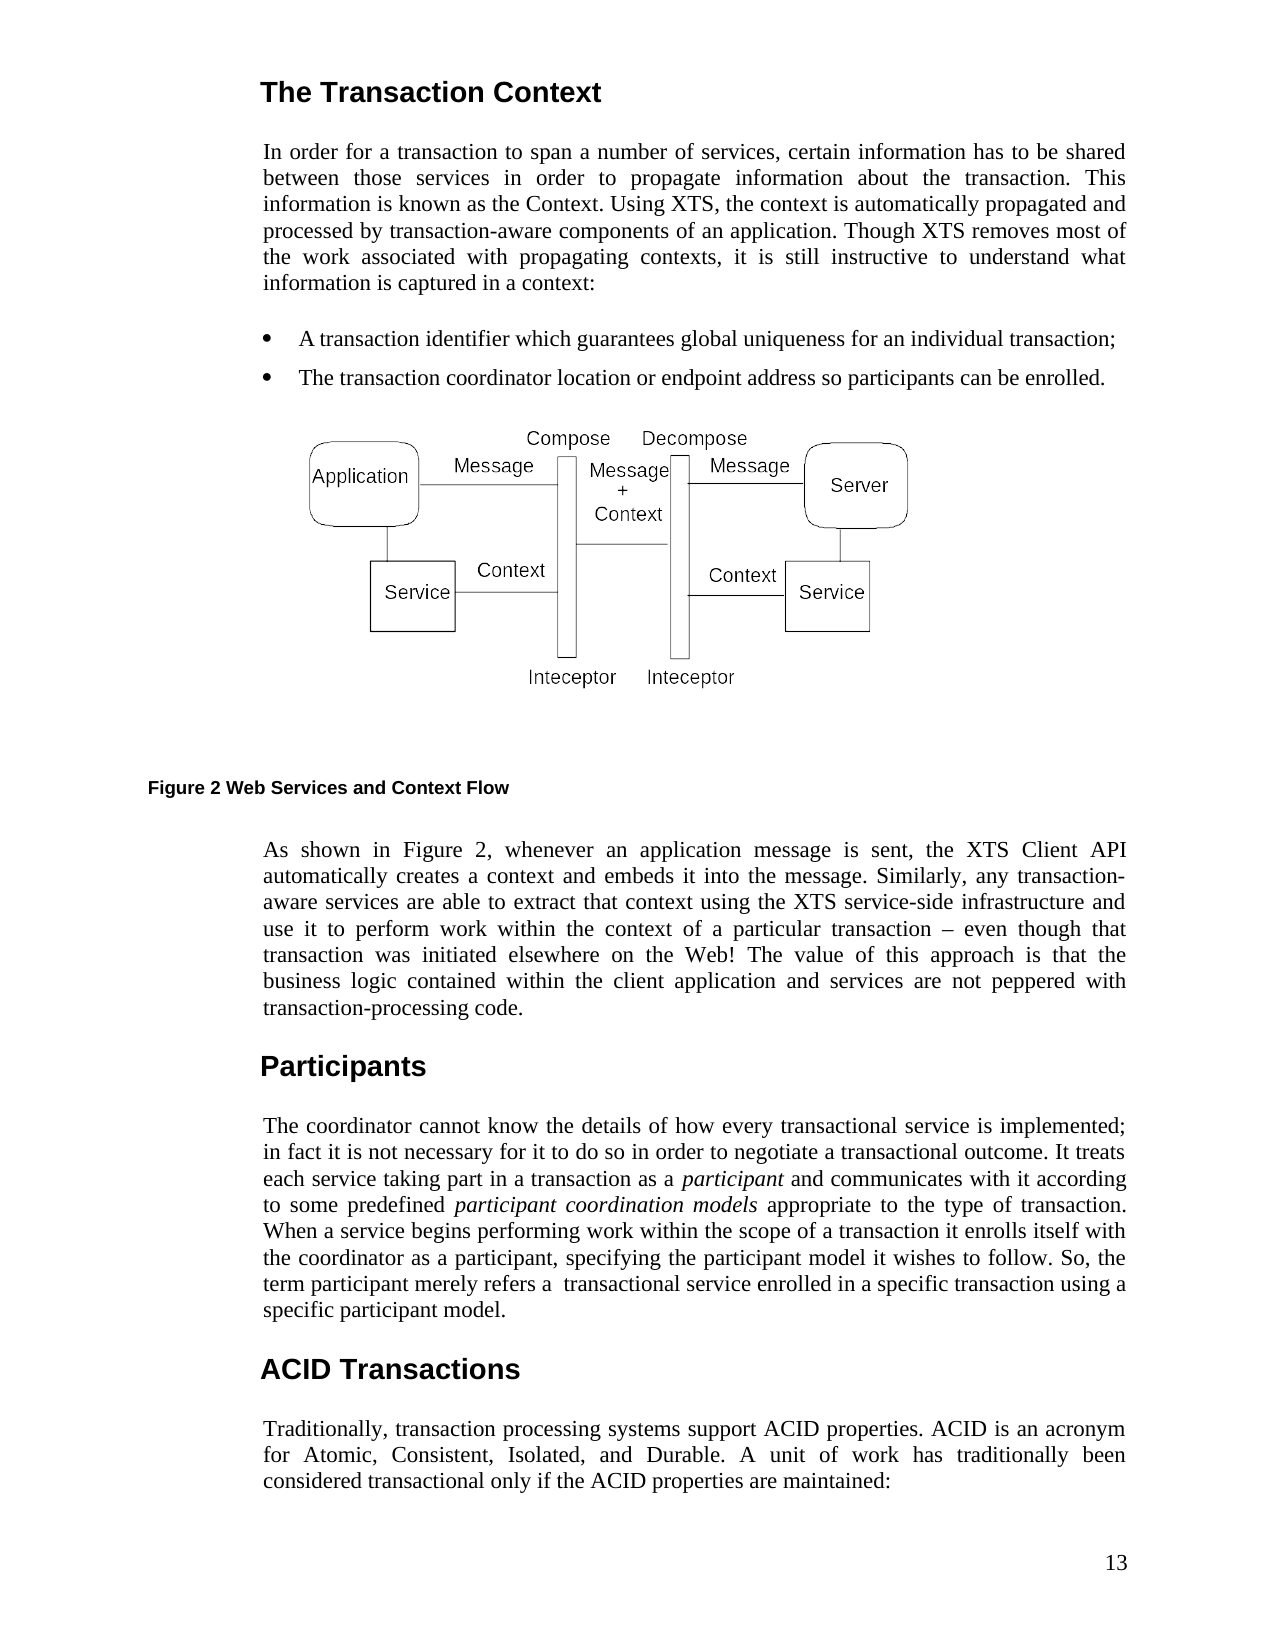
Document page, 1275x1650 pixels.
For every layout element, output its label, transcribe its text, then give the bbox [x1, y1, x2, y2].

list The transaction coordinator location or endpoint address so participants can be enrolled. [263, 364, 1127, 390]
text The coordinator cannot know the details of how every transactional service is implemented; in fact it is not necessary for it to do so in order to negotiate a transactional outcome. It treats each service taking part in a transaction as a participant and communicates with it according to some predefined participant coordination models appropriate to the type of transaction. When a service begins performing work within the scope of a transaction it enrolls itself with the coordinator as a participant, specifying the participant model it wishes to follow. So, the term participant merely refers a transactional service enrolled in a specific transaction using a specific participant model. [263, 1112, 1127, 1323]
text In order for a transaction to span a number of services, certain information has to be shared between those services in order to propagate information about the transaction. This information is known as the Context. Using XTS, the context is automatically propagated and processed by transaction-aware components of an application. Though XTS removes most of the work associated with propagating contexts, it is still instructive to understand what information is captured in a context: [263, 138, 1127, 296]
subtitle ACID Transactions [148, 1352, 1127, 1386]
text Figure 2 Web Services and Context Flow [148, 777, 1127, 798]
subtitle Participants [148, 1049, 1127, 1083]
text As shown in Figure 2, whenever an application message is sent, the XTS Client API automatically creates a context and embeds it into the message. Similarly, any transaction-aware services are able to extract that context using the XTS service-side infrastructure and use it to perform work within the context of a particular transaction – even though that transaction was initiated elsewhere on the Web! The value of this approach is that the business logic contained within the client application and services are not peppered with transaction-processing code. [263, 836, 1127, 1020]
list A transaction identifier which guarantees global uniqueness for an individual transaction; [263, 325, 1127, 351]
text Traditionally, transaction processing systems support ACID properties. ACID is an acronym for Atomic, Consistent, Isolated, and Durable. A unit of work has traditionally been considered transactional only if the ACID properties are maintained: [263, 1415, 1127, 1494]
subtitle The Transaction Context [148, 75, 1127, 108]
